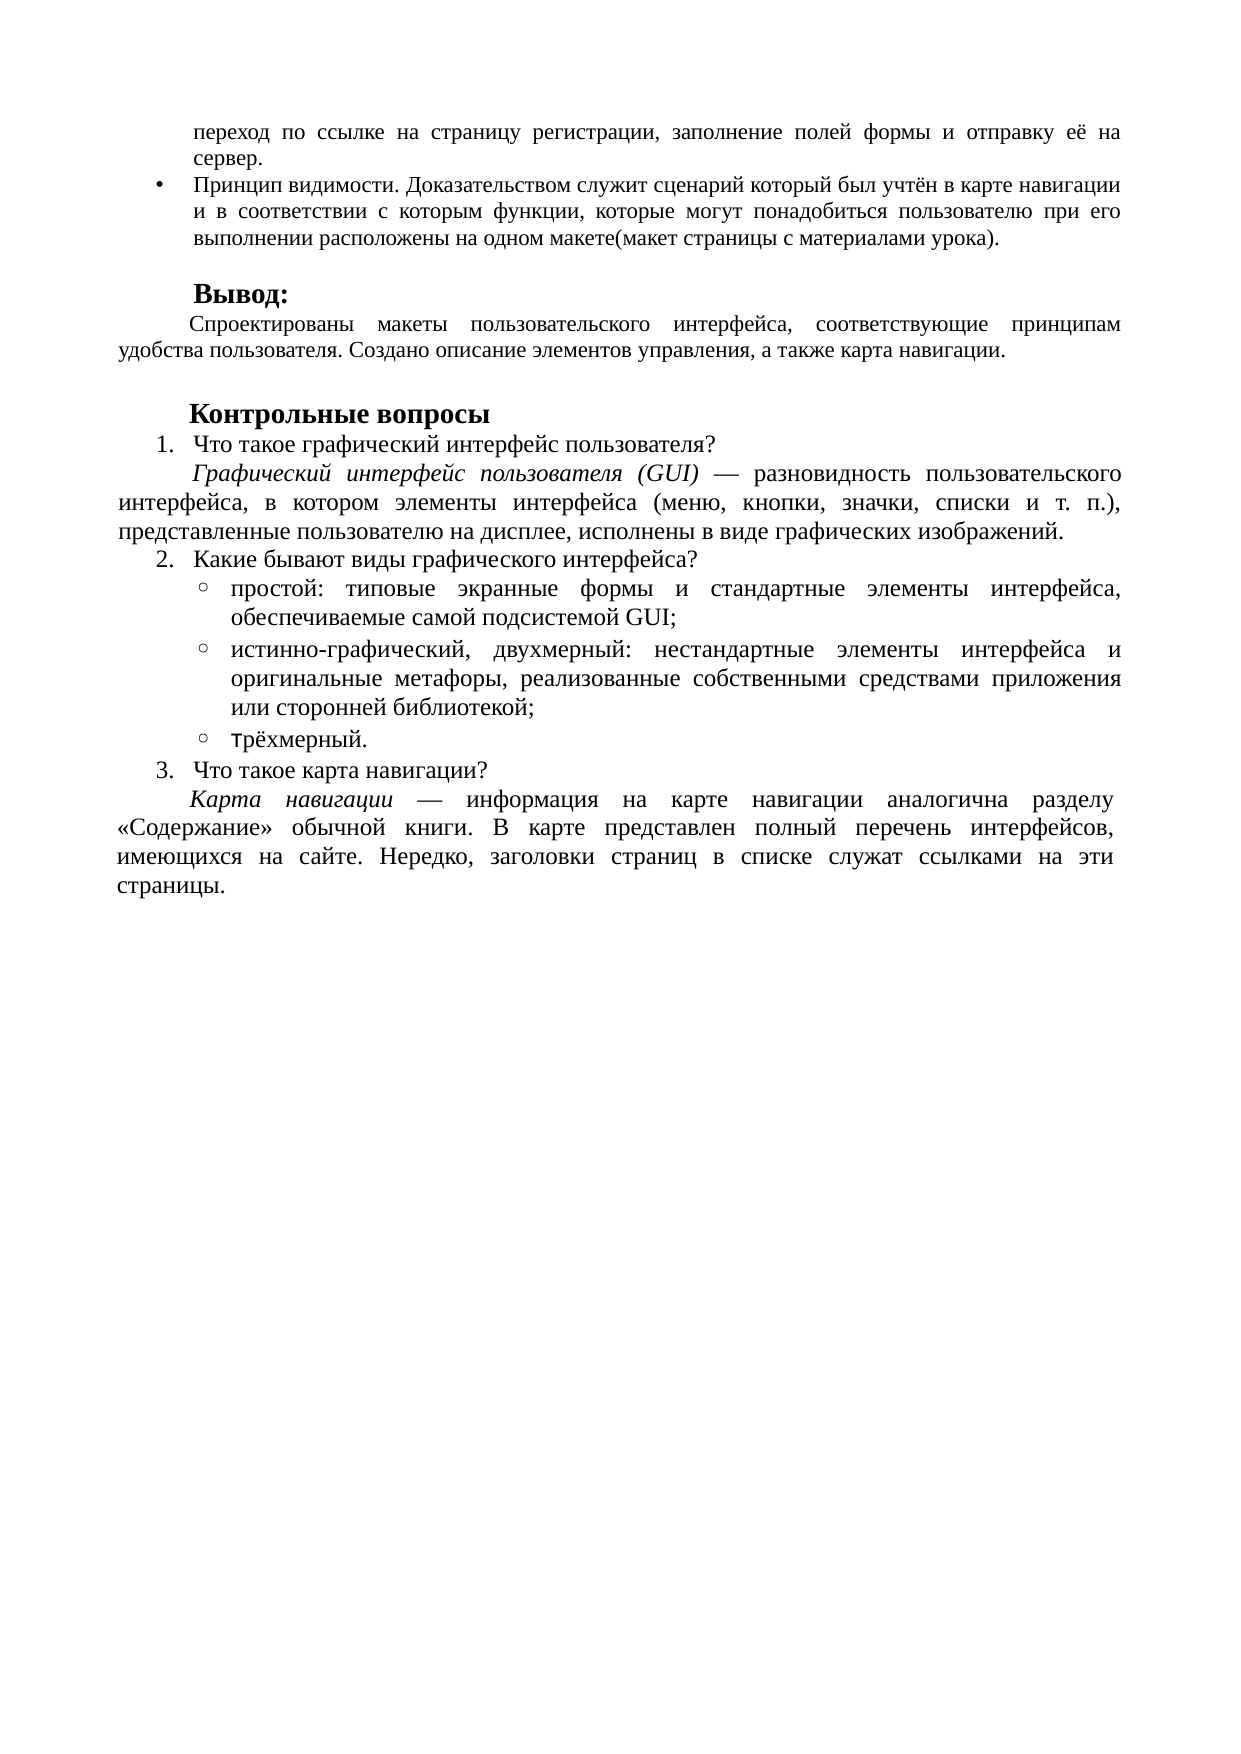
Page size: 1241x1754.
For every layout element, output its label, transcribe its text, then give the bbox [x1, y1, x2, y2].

text Карта навигации — информация на карте навигации аналогична разделу «Содержание» обычной книги. В карте представлен полный перечень интерфейсов, имеющихся на сайте. Нередко, заголовки страниц в списке служат ссылками на эти страницы. [117, 784, 1115, 899]
list трёхмерный. [193, 721, 1122, 755]
list Принцип видимости. Доказательством служит сценарий который был учтён в карте навигации и в соответствии с которым функции, которые могут понадобиться пользователю при его выполнении расположены на одном макете(макет страницы с материалами урока). [156, 171, 1122, 250]
list простой: типовые экранные формы и стандартные элементы интерфейса, обеспечиваемые самой подсистемой GUI; [193, 573, 1122, 631]
list переход по ссылке на страницу регистрации, заполнение полей формы и отправку её на сервер. [156, 118, 1122, 171]
list Какие бывают виды графического интерфейса? [156, 544, 1122, 573]
list Вывод: [156, 276, 1122, 310]
text Спроектированы макеты пользовательского интерфейса, соответствующие принципам удобства пользователя. Создано описание элементов управления, а также карта навигации. [118, 310, 1122, 362]
text Контрольные вопросы [118, 396, 1122, 429]
list Что такое карта навигации? [156, 755, 1122, 784]
list истинно-графический, двухмерный: нестандартные элементы интерфейса и оригинальные метафоры, реализованные собственными средствами приложения или сторонней библиотекой; [193, 634, 1122, 721]
list Что такое графический интерфейс пользователя? [156, 429, 1122, 458]
text Графический интерфейс пользователя (GUI) — разновидность пользовательского интерфейса, в котором элементы интерфейса (меню, кнопки, значки, списки и т. п.), представленные пользователю на дисплее, исполнены в виде графических изображений. [118, 458, 1122, 544]
